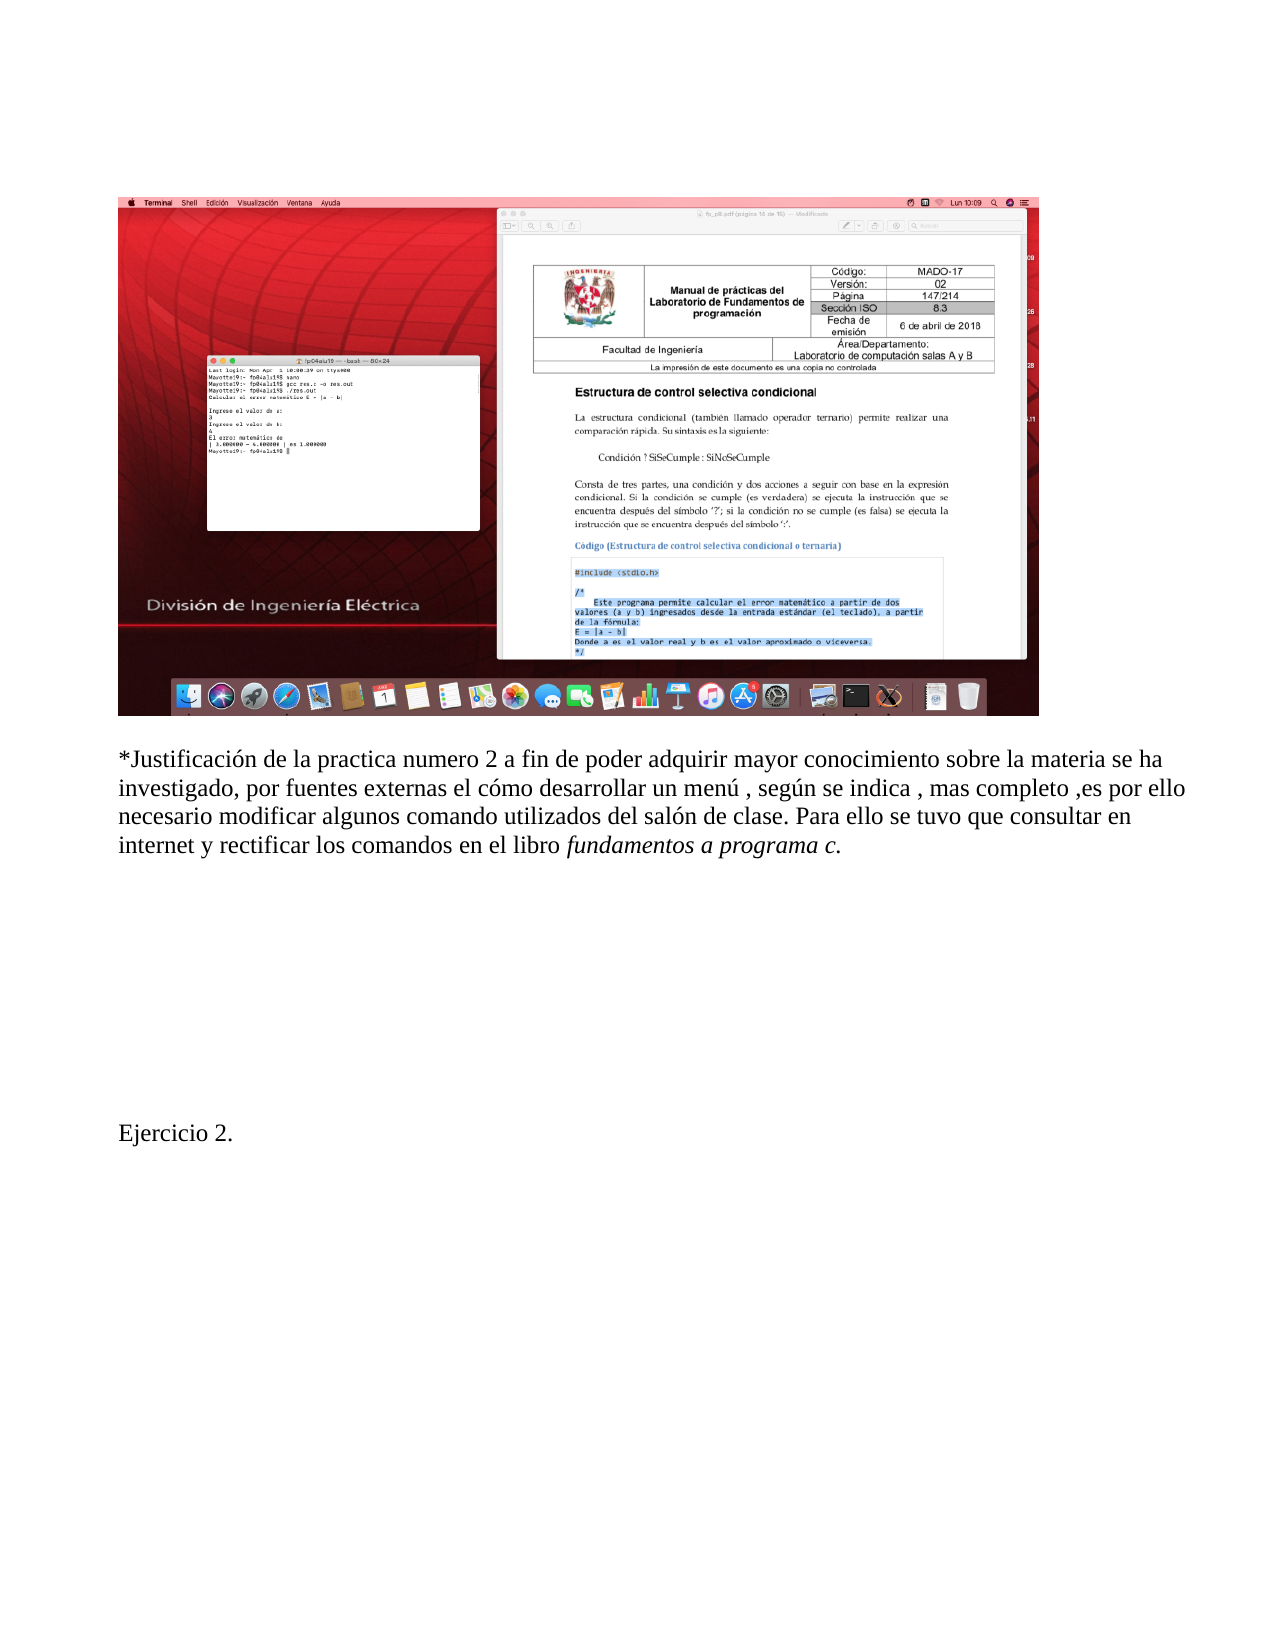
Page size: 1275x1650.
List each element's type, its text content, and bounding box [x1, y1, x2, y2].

text Ejercicio 2. [118, 1118, 1205, 1146]
text *Justificación de la practica numero 2 a fin de poder adquirir mayor conocimiento sobre la materia se ha investigado, por fuentes externas el cómo desarrollar un menú , según se indica , mas completo ,es por ello necesario modificar algunos comando utilizados del salón de clase. Para ello se tuvo que consultar en internet y rectificar los comandos en el libro fundamentos a programa c. [118, 744, 1205, 859]
